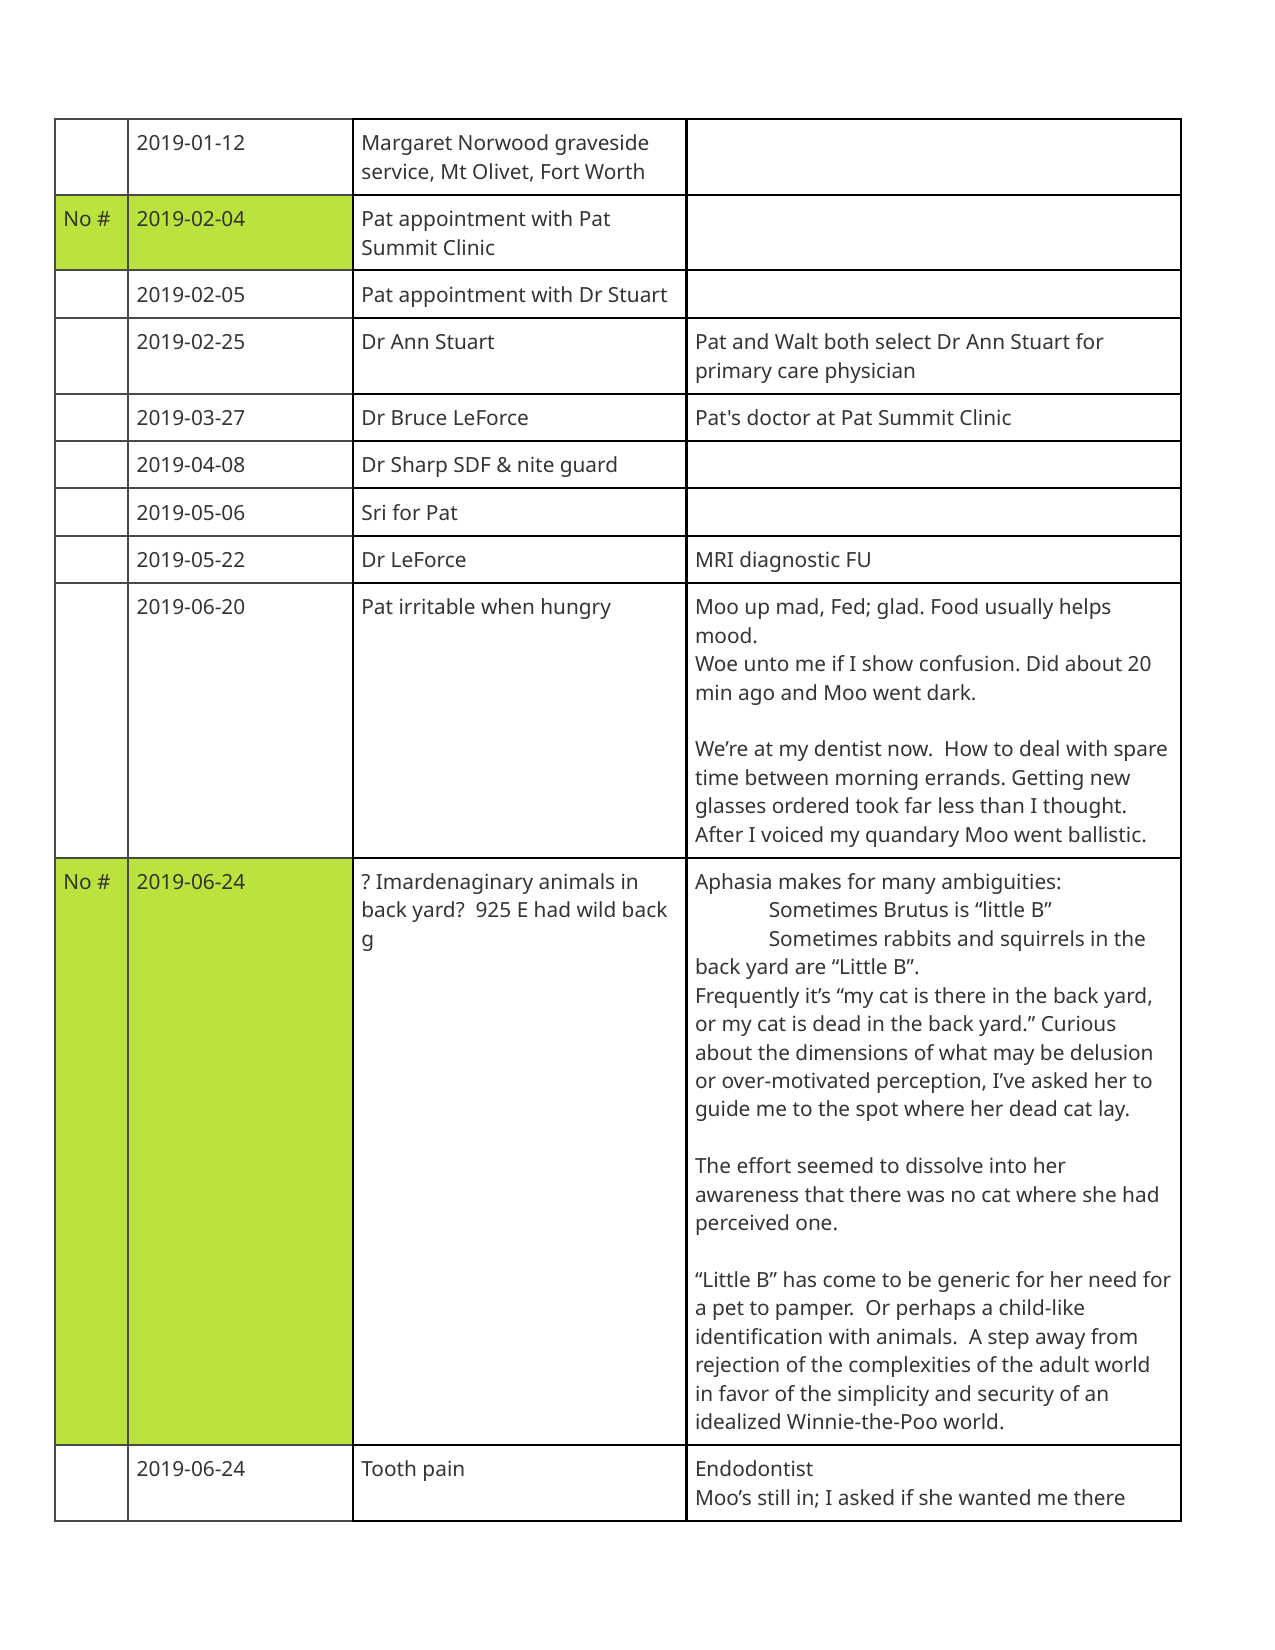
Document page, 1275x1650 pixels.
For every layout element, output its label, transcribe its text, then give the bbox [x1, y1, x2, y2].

table_cell [56, 442, 127, 487]
table_cell Dr Ann Stuart [354, 319, 685, 392]
table_cell MRI diagnostic FU [688, 537, 1180, 582]
table_cell 2019-06-24 [129, 859, 352, 1444]
table_cell Sri for Pat [354, 489, 685, 535]
table_cell Pat's doctor at Pat Summit Clinic [688, 395, 1180, 440]
table_cell Endodontist Moo’s still in; I asked if she wanted me there [688, 1446, 1180, 1520]
table_cell [56, 395, 127, 440]
table_cell Dr Sharp SDF & nite guard [354, 442, 685, 487]
table_cell [688, 120, 1180, 194]
table_cell Tooth pain [354, 1446, 685, 1520]
table_cell 2019-02-05 [129, 271, 352, 317]
table_cell [56, 319, 127, 392]
table_cell No # [56, 196, 127, 269]
table_cell Moo up mad, Fed; glad. Food usually helps mood. Woe unto me if I show confusion. Did about 20 min ago and Moo went dark. We’re at my dentist now. How to deal with spare time between morning errands. Getting new glasses ordered took far less than I thought. After I voiced my quandary Moo went ballistic. [688, 584, 1180, 857]
table_cell 2019-05-22 [129, 537, 352, 582]
table_cell Pat appointment with Dr Stuart [354, 271, 685, 317]
table_cell Pat and Walt both select Dr Ann Stuart for primary care physician [688, 319, 1180, 392]
table_cell Pat appointment with Pat Summit Clinic [354, 196, 685, 269]
table_cell [56, 537, 127, 582]
table_cell 2019-06-20 [129, 584, 352, 857]
table_cell 2019-02-04 [129, 196, 352, 269]
table_cell [56, 1446, 127, 1520]
table_cell No # [56, 859, 127, 1444]
table_cell ? Imardenaginary animals in back yard? 925 E had wild back g [354, 859, 685, 1444]
table_cell 2019-02-25 [129, 319, 352, 392]
table_cell Aphasia makes for many ambiguities: Sometimes Brutus is “little B” Sometimes rabbits and squirrels in the back yard are “Little B”. Frequently it’s “my cat is there in the back yard, or my cat is dead in the back yard.” Curious about the dimensions of what may be delusion or over-motivated perception, I’ve asked her to guide me to the spot where her dead cat lay. The effort seemed to dissolve into her awareness that there was no cat where she had perceived one. “Little B” has come to be generic for her need for a pet to pamper. Or perhaps a child-like identification with animals. A step away from rejection of the complexities of the adult world in favor of the simplicity and security of an idealized Winnie-the-Poo world. [688, 859, 1180, 1444]
table_cell Dr Bruce LeForce [354, 395, 685, 440]
table_cell [688, 442, 1180, 487]
table_cell Margaret Norwood graveside service, Mt Olivet, Fort Worth [354, 120, 685, 194]
table_cell [56, 584, 127, 857]
table_cell [688, 196, 1180, 269]
table_cell Dr LeForce [354, 537, 685, 582]
table_cell [688, 271, 1180, 317]
table_cell Pat irritable when hungry [354, 584, 685, 857]
table_cell [56, 489, 127, 535]
table_cell [56, 120, 127, 194]
table_cell [688, 489, 1180, 535]
table_cell [56, 271, 127, 317]
table_cell 2019-06-24 [129, 1446, 352, 1520]
table_cell 2019-04-08 [129, 442, 352, 487]
table_cell 2019-05-06 [129, 489, 352, 535]
table_cell 2019-01-12 [129, 120, 352, 194]
table_cell 2019-03-27 [129, 395, 352, 440]
